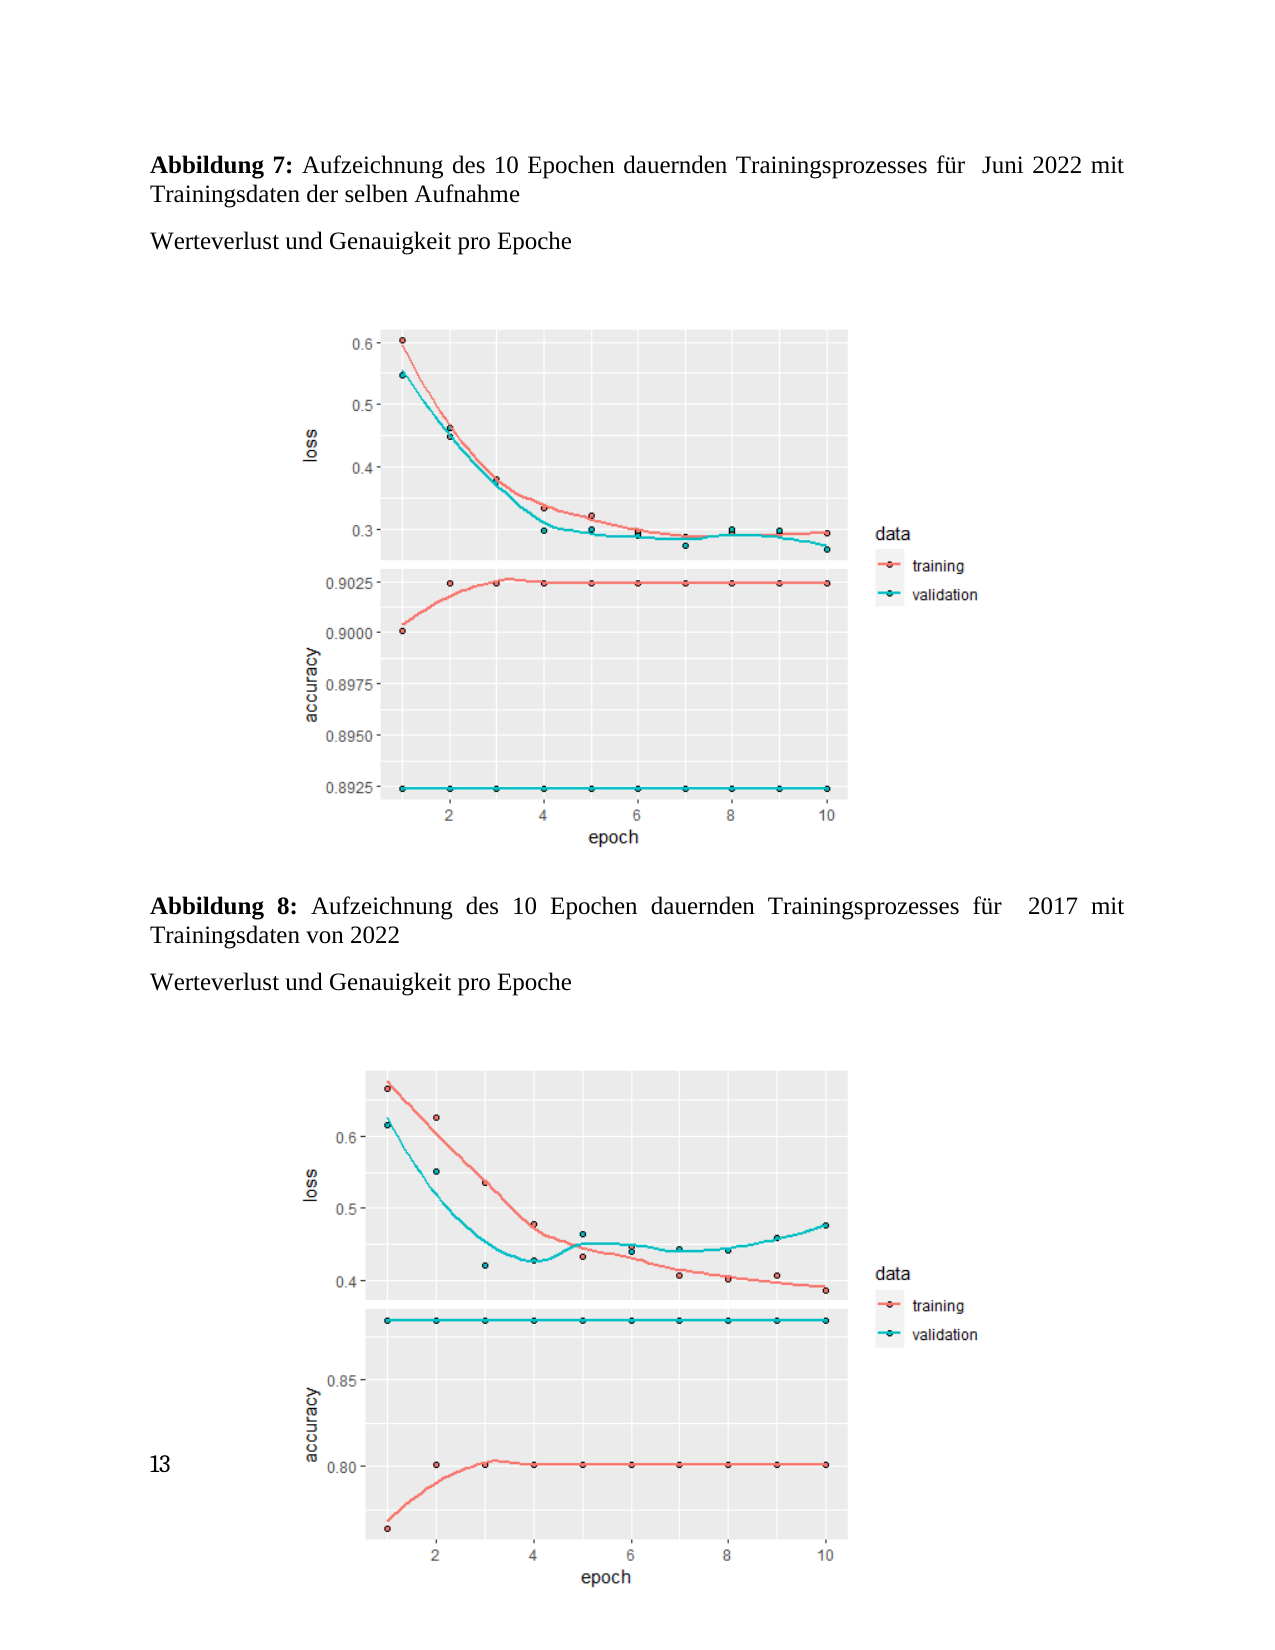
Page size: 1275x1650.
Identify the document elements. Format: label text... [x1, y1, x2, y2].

picture [283, 1062, 992, 1596]
text Abbildung 7: Aufzeichnung des 10 Epochen dauernden Trainingsprozesses für Juni 2022 mit Trainingsdaten der selben Aufnahme [150, 150, 1125, 207]
text Werteverlust und Genauigkeit pro Epoche [150, 967, 1125, 996]
picture [283, 321, 992, 856]
text Abbildung 8: Aufzeichnung des 10 Epochen dauernden Trainingsprozesses für 2017 mit Trainingsdaten von 2022 [150, 891, 1125, 949]
text Werteverlust und Genauigkeit pro Epoche [150, 226, 1125, 255]
